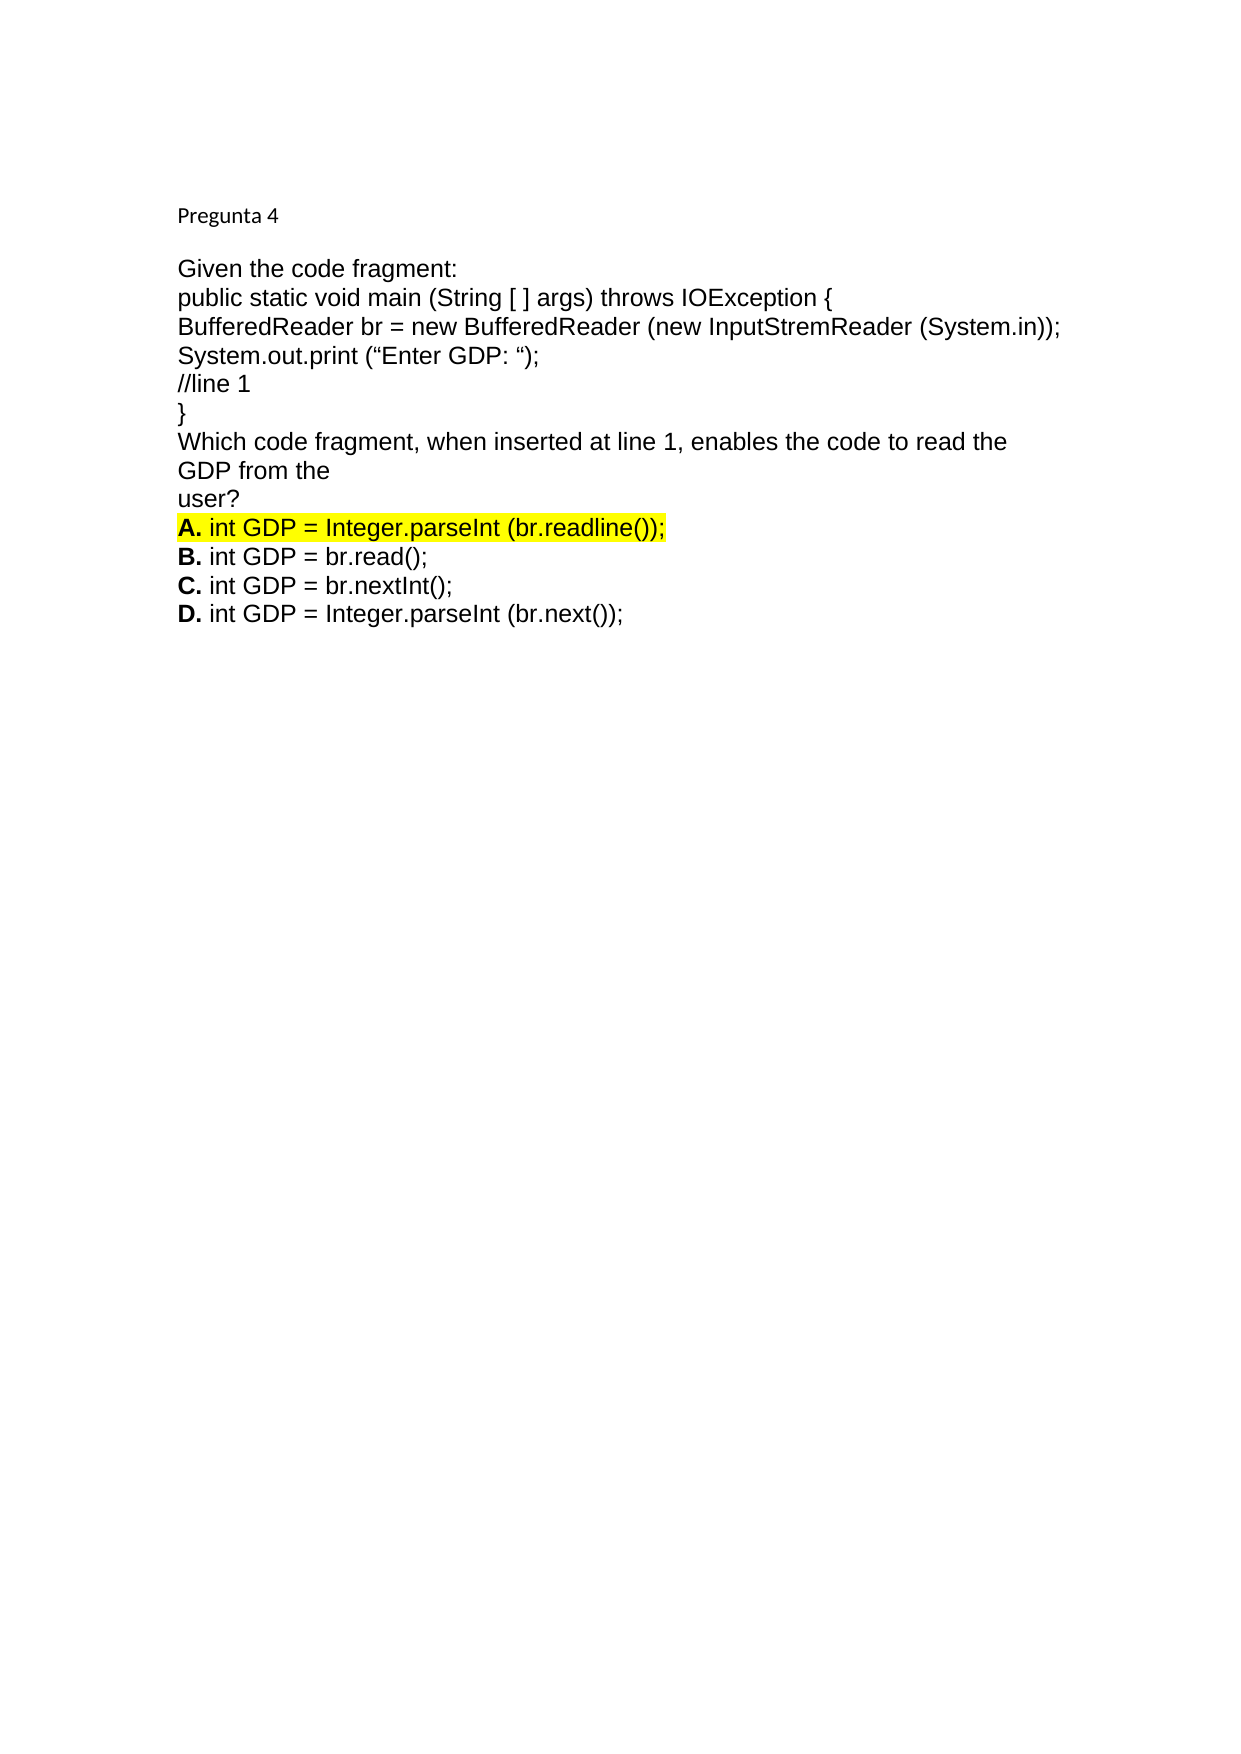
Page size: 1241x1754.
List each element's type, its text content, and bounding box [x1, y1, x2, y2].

text C. int GDP = br.nextInt(); [177, 571, 1063, 599]
text } [177, 398, 1063, 427]
text user? [177, 484, 1063, 513]
text public static void main (String [ ] args) throws IOException { [177, 283, 1063, 312]
text Given the code fragment: [177, 254, 1063, 283]
text Pregunta 4 [177, 201, 1063, 229]
text Which code fragment, when inserted at line 1, enables the code to read the GDP from the [177, 427, 1063, 484]
text System.out.print (“Enter GDP: “); [177, 341, 1063, 369]
text D. int GDP = Integer.parseInt (br.next()); [177, 599, 1063, 628]
text //line 1 [177, 369, 1063, 398]
text BufferedReader br = new BufferedReader (new InputStremReader (System.in)); [177, 312, 1063, 341]
text A. int GDP = Integer.parseInt (br.readline()); [177, 513, 1063, 542]
text B. int GDP = br.read(); [177, 542, 1063, 571]
